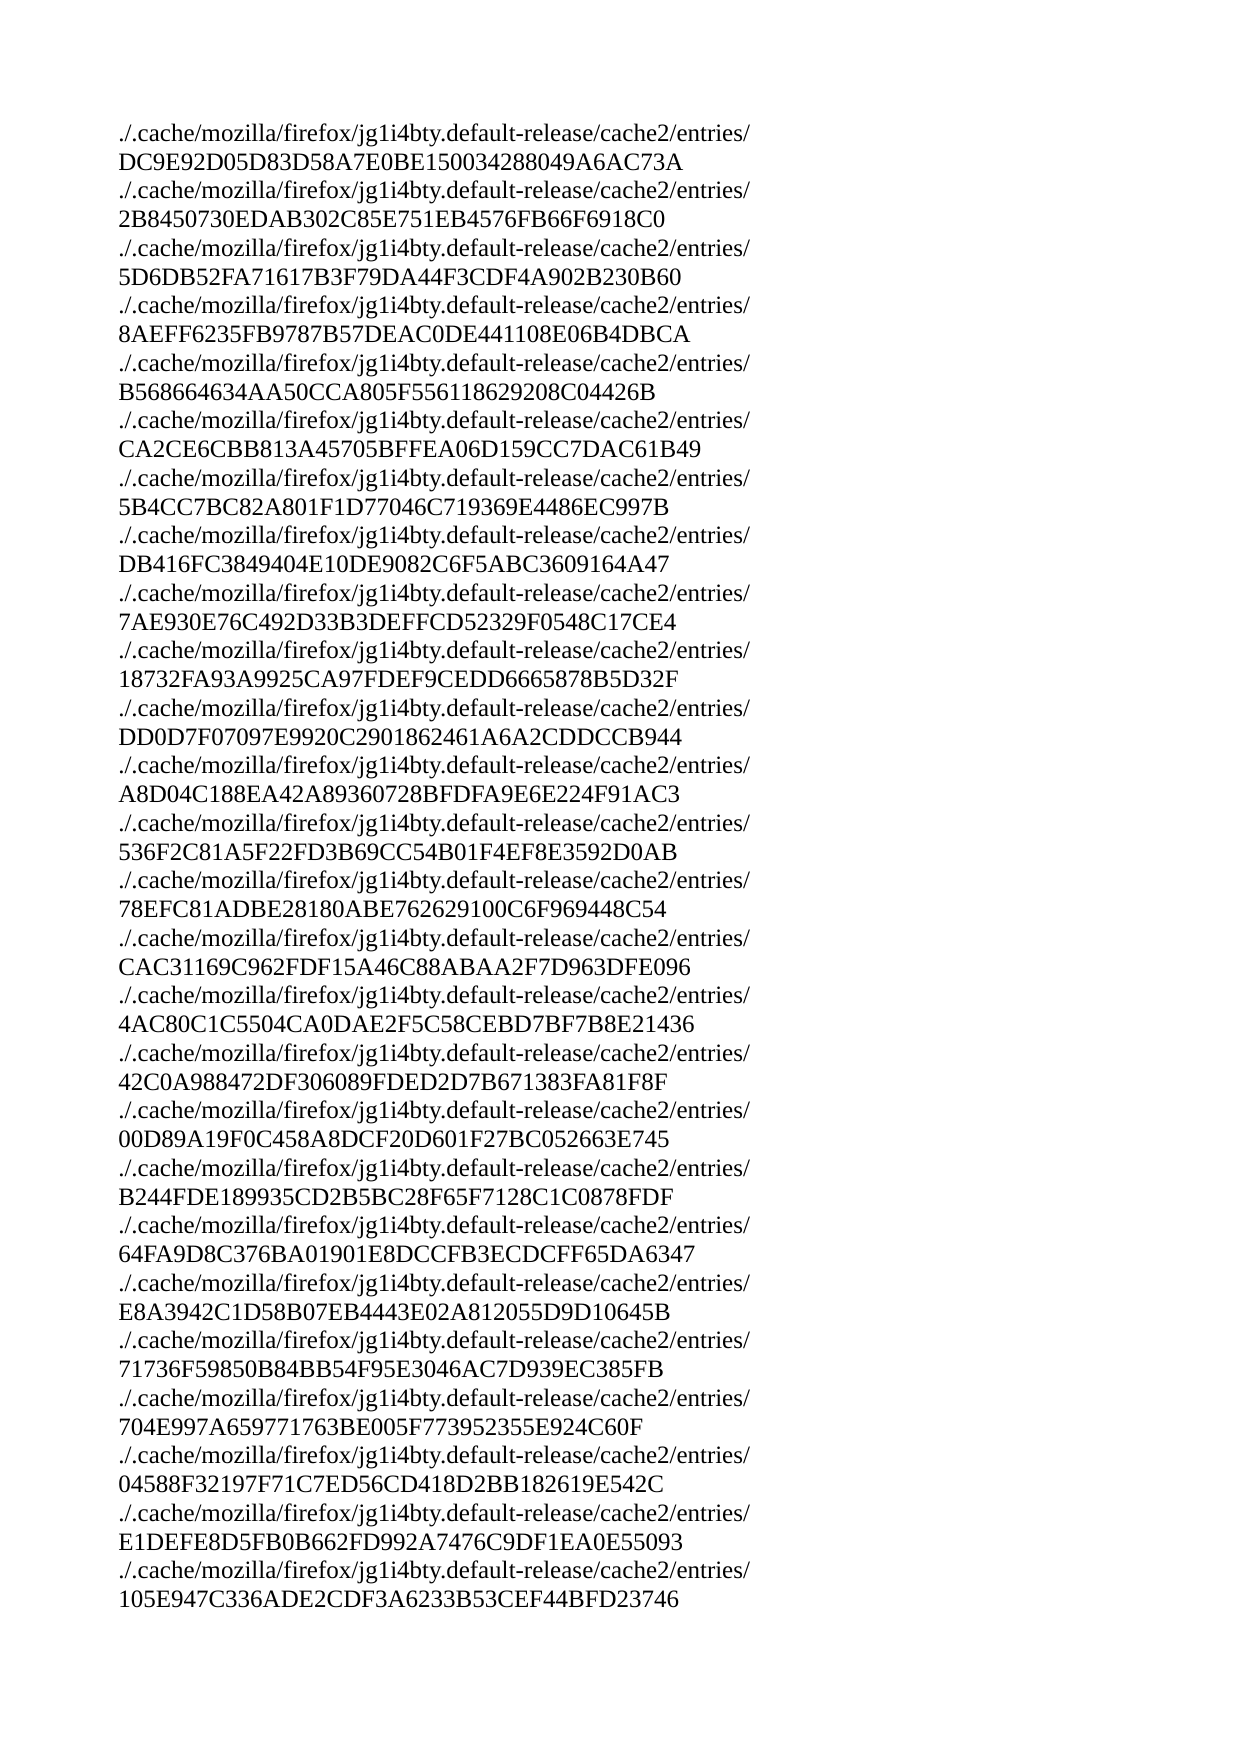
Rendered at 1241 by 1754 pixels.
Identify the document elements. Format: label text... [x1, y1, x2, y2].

text ./.cache/mozilla/firefox/jg1i4bty.default-release/cache2/entries/5D6DB52FA71617B3F79DA44F3CDF4A902B230B60 [118, 233, 1122, 291]
text ./.cache/mozilla/firefox/jg1i4bty.default-release/cache2/entries/105E947C336ADE2CDF3A6233B53CEF44BFD23746 [118, 1556, 1122, 1613]
text ./.cache/mozilla/firefox/jg1i4bty.default-release/cache2/entries/7AE930E76C492D33B3DEFFCD52329F0548C17CE4 [118, 578, 1122, 636]
text ./.cache/mozilla/firefox/jg1i4bty.default-release/cache2/entries/18732FA93A9925CA97FDEF9CEDD6665878B5D32F [118, 636, 1122, 693]
text ./.cache/mozilla/firefox/jg1i4bty.default-release/cache2/entries/78EFC81ADBE28180ABE762629100C6F969448C54 [118, 866, 1122, 923]
text ./.cache/mozilla/firefox/jg1i4bty.default-release/cache2/entries/4AC80C1C5504CA0DAE2F5C58CEBD7BF7B8E21436 [118, 981, 1122, 1038]
text ./.cache/mozilla/firefox/jg1i4bty.default-release/cache2/entries/42C0A988472DF306089FDED2D7B671383FA81F8F [118, 1038, 1122, 1096]
text ./.cache/mozilla/firefox/jg1i4bty.default-release/cache2/entries/B244FDE189935CD2B5BC28F65F7128C1C0878FDF [118, 1153, 1122, 1211]
text ./.cache/mozilla/firefox/jg1i4bty.default-release/cache2/entries/2B8450730EDAB302C85E751EB4576FB66F6918C0 [118, 176, 1122, 233]
text ./.cache/mozilla/firefox/jg1i4bty.default-release/cache2/entries/E8A3942C1D58B07EB4443E02A812055D9D10645B [118, 1268, 1122, 1326]
text ./.cache/mozilla/firefox/jg1i4bty.default-release/cache2/entries/704E997A659771763BE005F773952355E924C60F [118, 1383, 1122, 1441]
text ./.cache/mozilla/firefox/jg1i4bty.default-release/cache2/entries/5B4CC7BC82A801F1D77046C719369E4486EC997B [118, 463, 1122, 521]
text ./.cache/mozilla/firefox/jg1i4bty.default-release/cache2/entries/CA2CE6CBB813A45705BFFEA06D159CC7DAC61B49 [118, 406, 1122, 463]
text ./.cache/mozilla/firefox/jg1i4bty.default-release/cache2/entries/B568664634AA50CCA805F556118629208C04426B [118, 348, 1122, 406]
text ./.cache/mozilla/firefox/jg1i4bty.default-release/cache2/entries/DB416FC3849404E10DE9082C6F5ABC3609164A47 [118, 521, 1122, 578]
text ./.cache/mozilla/firefox/jg1i4bty.default-release/cache2/entries/536F2C81A5F22FD3B69CC54B01F4EF8E3592D0AB [118, 808, 1122, 866]
text ./.cache/mozilla/firefox/jg1i4bty.default-release/cache2/entries/04588F32197F71C7ED56CD418D2BB182619E542C [118, 1441, 1122, 1498]
text ./.cache/mozilla/firefox/jg1i4bty.default-release/cache2/entries/71736F59850B84BB54F95E3046AC7D939EC385FB [118, 1326, 1122, 1383]
text ./.cache/mozilla/firefox/jg1i4bty.default-release/cache2/entries/00D89A19F0C458A8DCF20D601F27BC052663E745 [118, 1096, 1122, 1153]
text ./.cache/mozilla/firefox/jg1i4bty.default-release/cache2/entries/E1DEFE8D5FB0B662FD992A7476C9DF1EA0E55093 [118, 1498, 1122, 1556]
text ./.cache/mozilla/firefox/jg1i4bty.default-release/cache2/entries/8AEFF6235FB9787B57DEAC0DE441108E06B4DBCA [118, 291, 1122, 348]
text ./.cache/mozilla/firefox/jg1i4bty.default-release/cache2/entries/A8D04C188EA42A89360728BFDFA9E6E224F91AC3 [118, 751, 1122, 808]
text ./.cache/mozilla/firefox/jg1i4bty.default-release/cache2/entries/DC9E92D05D83D58A7E0BE150034288049A6AC73A [118, 118, 1122, 176]
text ./.cache/mozilla/firefox/jg1i4bty.default-release/cache2/entries/CAC31169C962FDF15A46C88ABAA2F7D963DFE096 [118, 923, 1122, 981]
text ./.cache/mozilla/firefox/jg1i4bty.default-release/cache2/entries/DD0D7F07097E9920C2901862461A6A2CDDCCB944 [118, 693, 1122, 751]
text ./.cache/mozilla/firefox/jg1i4bty.default-release/cache2/entries/64FA9D8C376BA01901E8DCCFB3ECDCFF65DA6347 [118, 1211, 1122, 1268]
